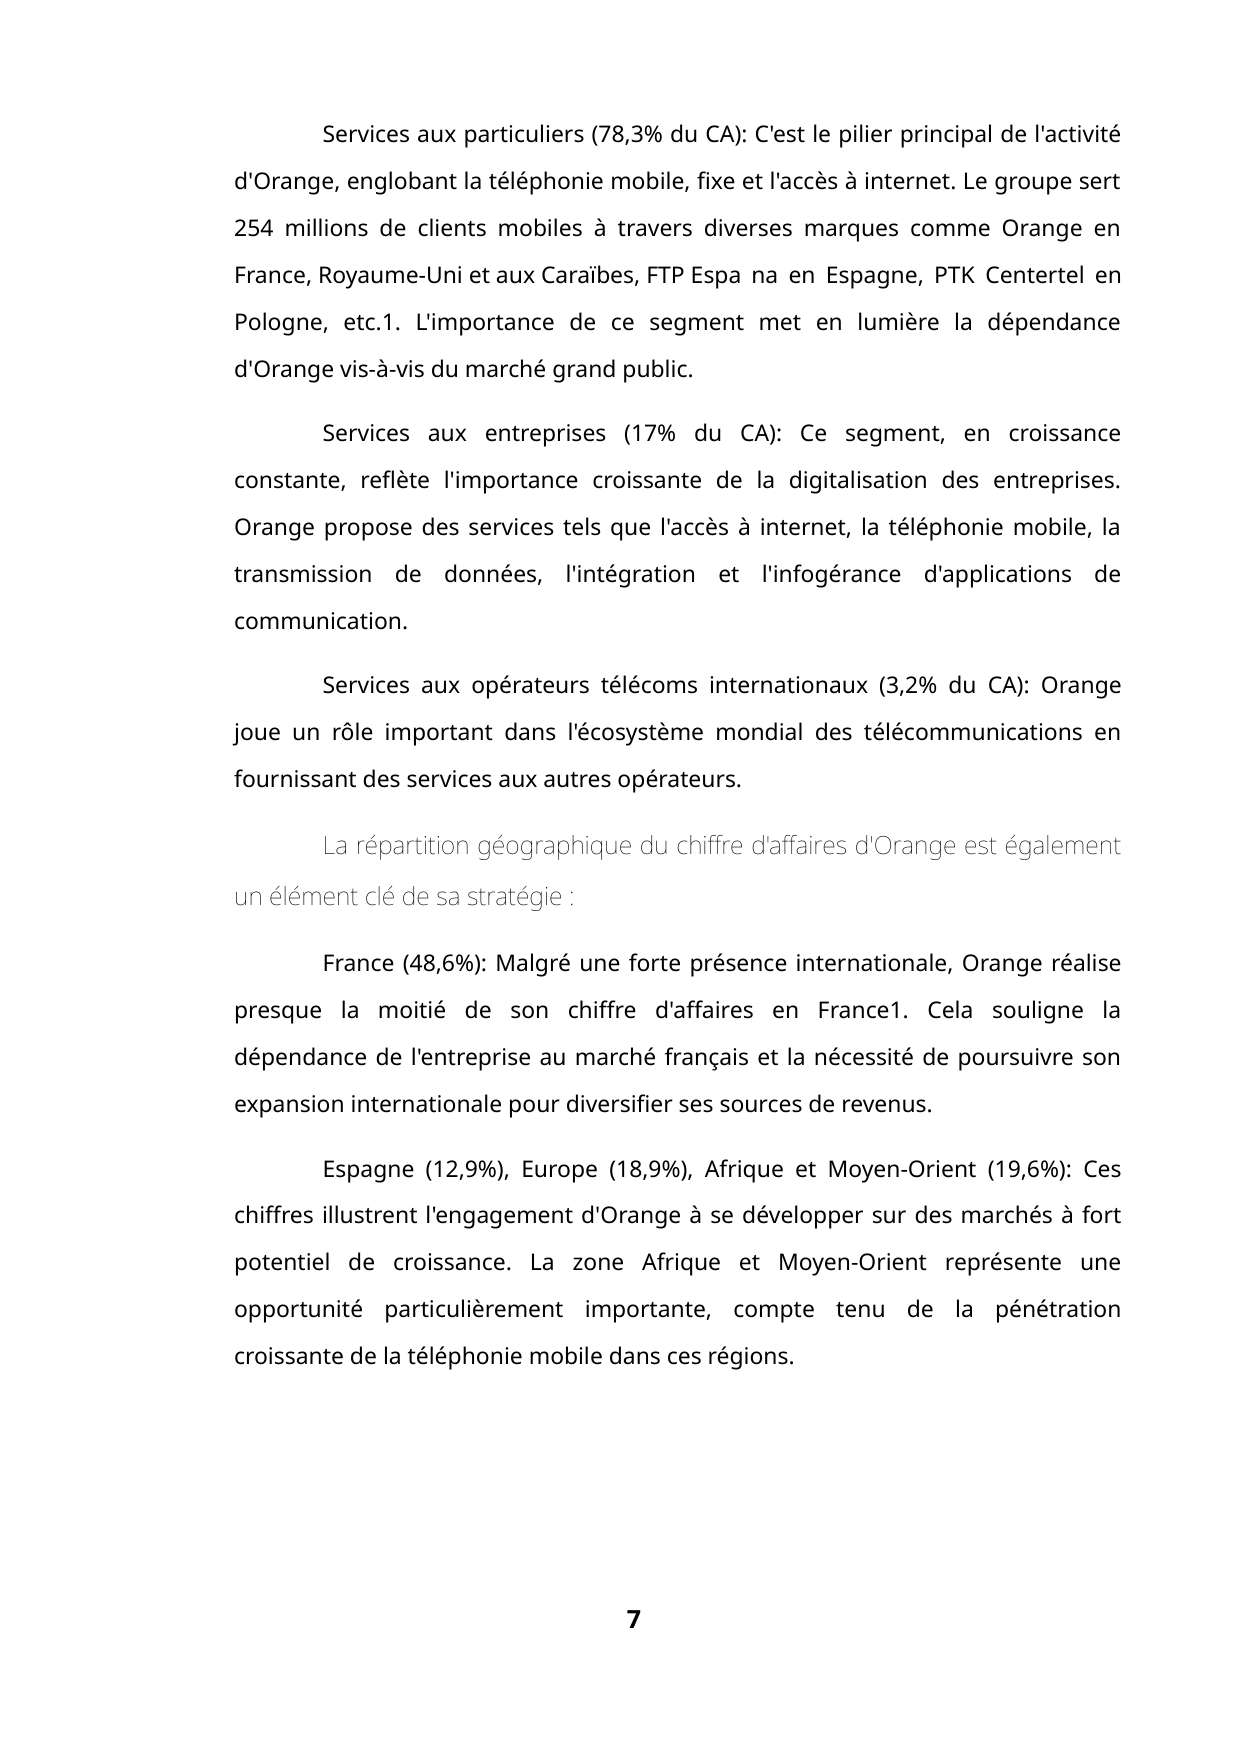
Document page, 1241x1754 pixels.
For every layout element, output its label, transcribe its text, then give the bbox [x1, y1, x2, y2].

text Services aux entreprises (17% du CA): Ce segment, en croissance constante, reflète l'importance croissante de la digitalisation des entreprises. Orange propose des services tels que l'accès à internet, la téléphonie mobile, la transmission de données, l'intégration et l'infogérance d'applications de communication. [234, 417, 1122, 636]
text Services aux opérateurs télécoms internationaux (3,2% du CA): Orange joue un rôle important dans l'écosystème mondial des télécommunications en fournissant des services aux autres opérateurs. [234, 669, 1122, 794]
text La répartition géographique du chiffre d'affaires d'Orange est également un élément clé de sa stratégie : [234, 827, 1122, 913]
text Espagne (12,9%), Europe (18,9%), Afrique et Moyen-Orient (19,6%): Ces chiffres illustrent l'engagement d'Orange à se développer sur des marchés à fort potentiel de croissance. La zone Afrique et Moyen-Orient représente une opportunité particulièrement importante, compte tenu de la pénétration croissante de la téléphonie mobile dans ces régions. [234, 1152, 1122, 1371]
text France (48,6%): Malgré une forte présence internationale, Orange réalise presque la moitié de son chiffre d'affaires en France1. Cela souligne la dépendance de l'entreprise au marché français et la nécessité de poursuivre son expansion internationale pour diversifier ses sources de revenus. [234, 947, 1122, 1119]
text Services aux particuliers (78,3% du CA): C'est le pilier principal de l'activité d'Orange, englobant la téléphonie mobile, fixe et l'accès à internet. Le groupe sert 254 millions de clients mobiles à travers diverses marques comme Orange en France, Royaume-Uni et aux Caraïbes, FTP Espa na en Espagne, PTK Centertel en Pologne, etc.1. L'importance de ce segment met en lumière la dépendance d'Orange vis-à-vis du marché grand public. [234, 118, 1122, 384]
